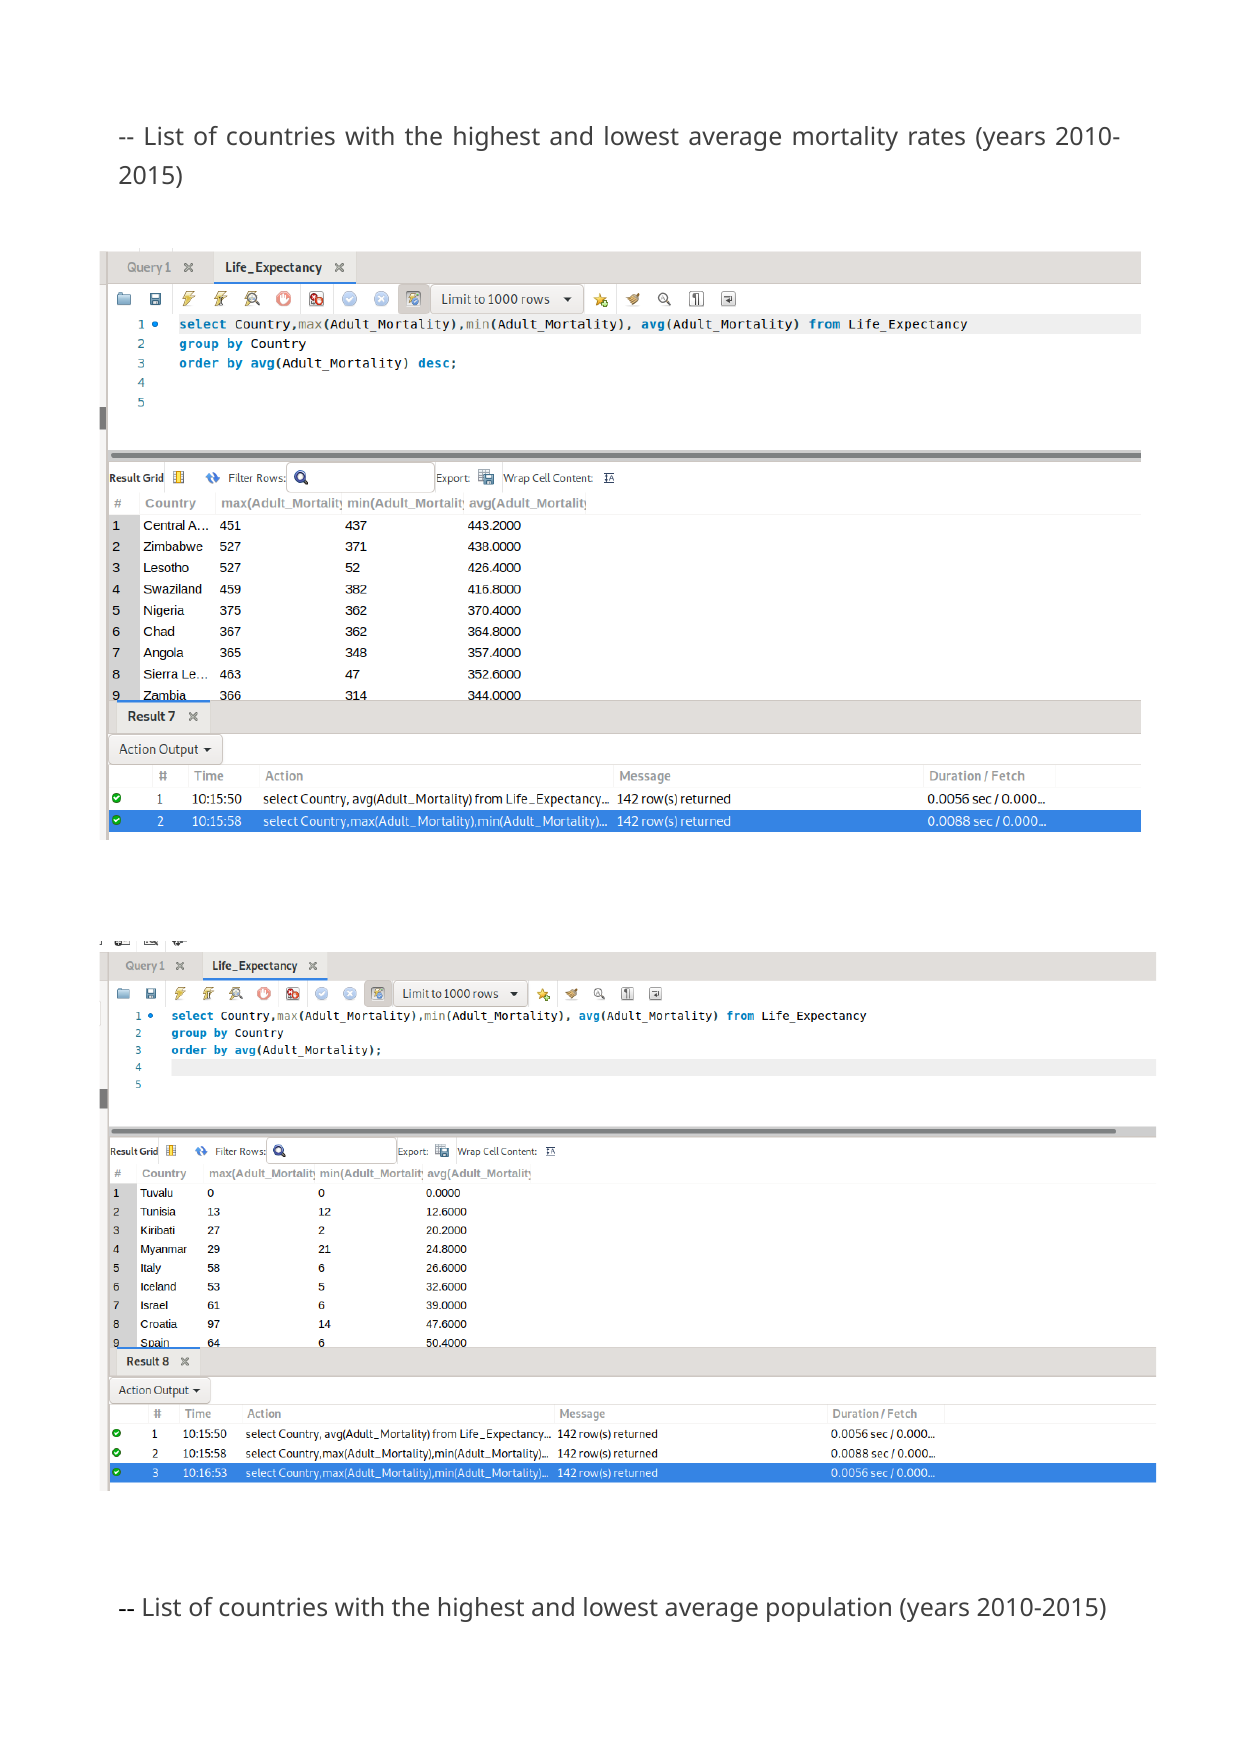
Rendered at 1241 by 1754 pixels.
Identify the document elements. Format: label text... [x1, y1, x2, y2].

picture [99, 941, 1157, 1491]
text -- List of countries with the highest and lowest average population (years 2010-2015) [118, 1589, 1122, 1623]
picture [99, 248, 1141, 840]
text -- List of countries with the highest and lowest average mortality rates (years 2010-2015) [118, 118, 1122, 191]
